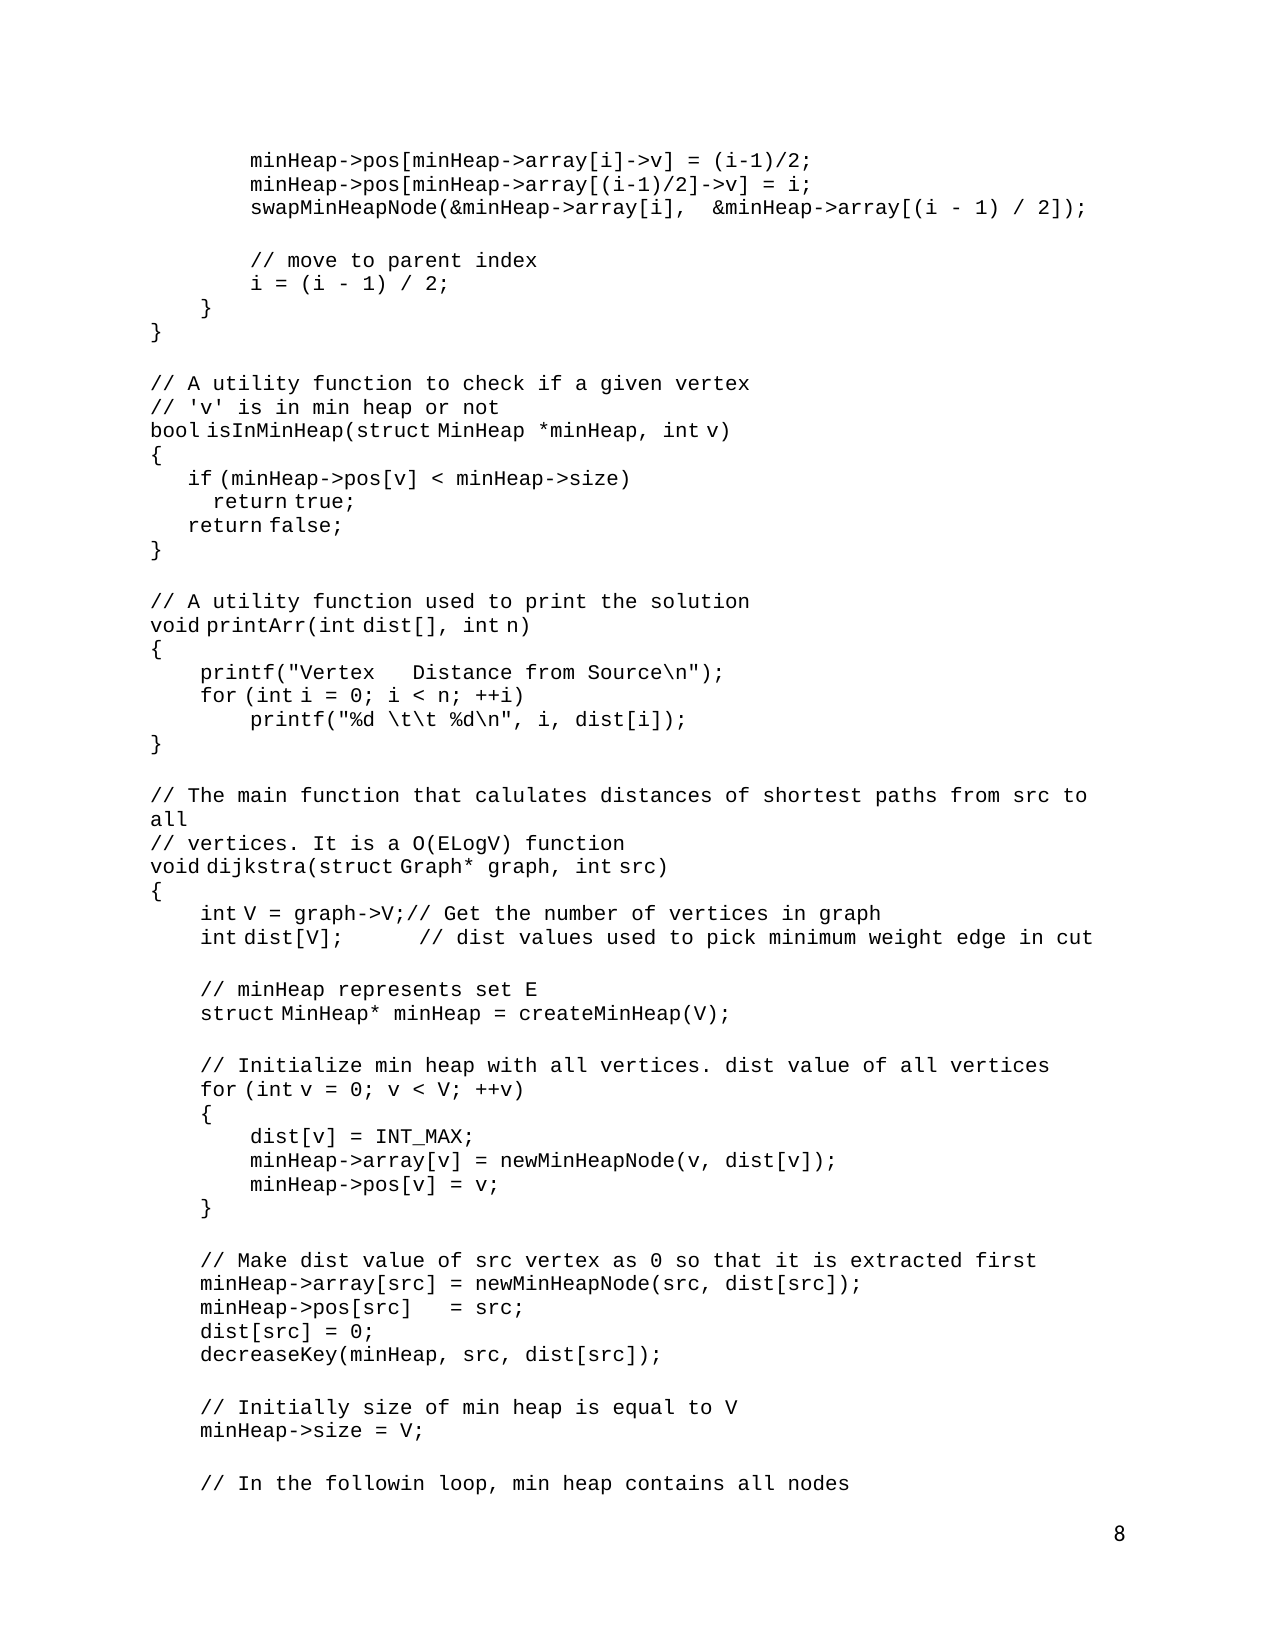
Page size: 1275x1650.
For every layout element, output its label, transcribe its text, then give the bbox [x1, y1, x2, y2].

text // Initially size of min heap is equal to V [150, 1397, 1125, 1420]
text // A utility function to check if a given vertex [150, 373, 1125, 397]
text { [150, 1103, 1125, 1126]
text int dist[V]; // dist values used to pick minimum weight edge in cut [150, 927, 1125, 951]
text void dijkstra(struct Graph* graph, int src) [150, 856, 1125, 880]
text } [150, 538, 1125, 562]
text printf("%d \t\t %d\n", i, dist[i]); [150, 709, 1125, 733]
text minHeap->pos[minHeap->array[(i-1)/2]->v] = i; [150, 174, 1125, 197]
text // Initialize min heap with all vertices. dist value of all vertices [150, 1056, 1125, 1079]
text minHeap->pos[minHeap->array[i]->v] = (i-1)/2; [150, 150, 1125, 174]
text decreaseKey(minHeap, src, dist[src]); [150, 1344, 1125, 1368]
text { [150, 880, 1125, 903]
text minHeap->array[src] = newMinHeapNode(src, dist[src]); [150, 1273, 1125, 1297]
text dist[v] = INT_MAX; [150, 1126, 1125, 1150]
text // A utility function used to print the solution [150, 591, 1125, 614]
text return true; [150, 491, 1125, 515]
text // vertices. It is a O(ELogV) function [150, 832, 1125, 856]
text // move to parent index [150, 250, 1125, 273]
text minHeap->size = V; [150, 1420, 1125, 1444]
text for (int v = 0; v < V; ++v) [150, 1079, 1125, 1103]
text minHeap->array[v] = newMinHeapNode(v, dist[v]); [150, 1150, 1125, 1174]
text int V = graph->V;// Get the number of vertices in graph [150, 903, 1125, 927]
text return false; [150, 515, 1125, 538]
text // 'v' is in min heap or not [150, 397, 1125, 420]
text // minHeap represents set E [150, 979, 1125, 1003]
text } [150, 321, 1125, 344]
text dist[src] = 0; [150, 1321, 1125, 1344]
text minHeap->pos[src] = src; [150, 1297, 1125, 1321]
text i = (i - 1) / 2; [150, 273, 1125, 297]
text } [150, 733, 1125, 756]
text struct MinHeap* minHeap = createMinHeap(V); [150, 1003, 1125, 1027]
text if (minHeap->pos[v] < minHeap->size) [150, 468, 1125, 491]
text } [150, 1197, 1125, 1221]
text { [150, 638, 1125, 662]
text // Make dist value of src vertex as 0 so that it is extracted first [150, 1250, 1125, 1273]
text } [150, 297, 1125, 321]
text // The main function that calulates distances of shortest paths from src to all [150, 785, 1125, 832]
text // In the followin loop, min heap contains all nodes [150, 1473, 1125, 1496]
text minHeap->pos[v] = v; [150, 1174, 1125, 1197]
text void printArr(int dist[], int n) [150, 614, 1125, 638]
text for (int i = 0; i < n; ++i) [150, 686, 1125, 709]
text { [150, 444, 1125, 468]
text swapMinHeapNode(&minHeap->array[i], &minHeap->array[(i - 1) / 2]); [150, 197, 1125, 221]
text bool isInMinHeap(struct MinHeap *minHeap, int v) [150, 420, 1125, 444]
text printf("Vertex Distance from Source\n"); [150, 662, 1125, 686]
